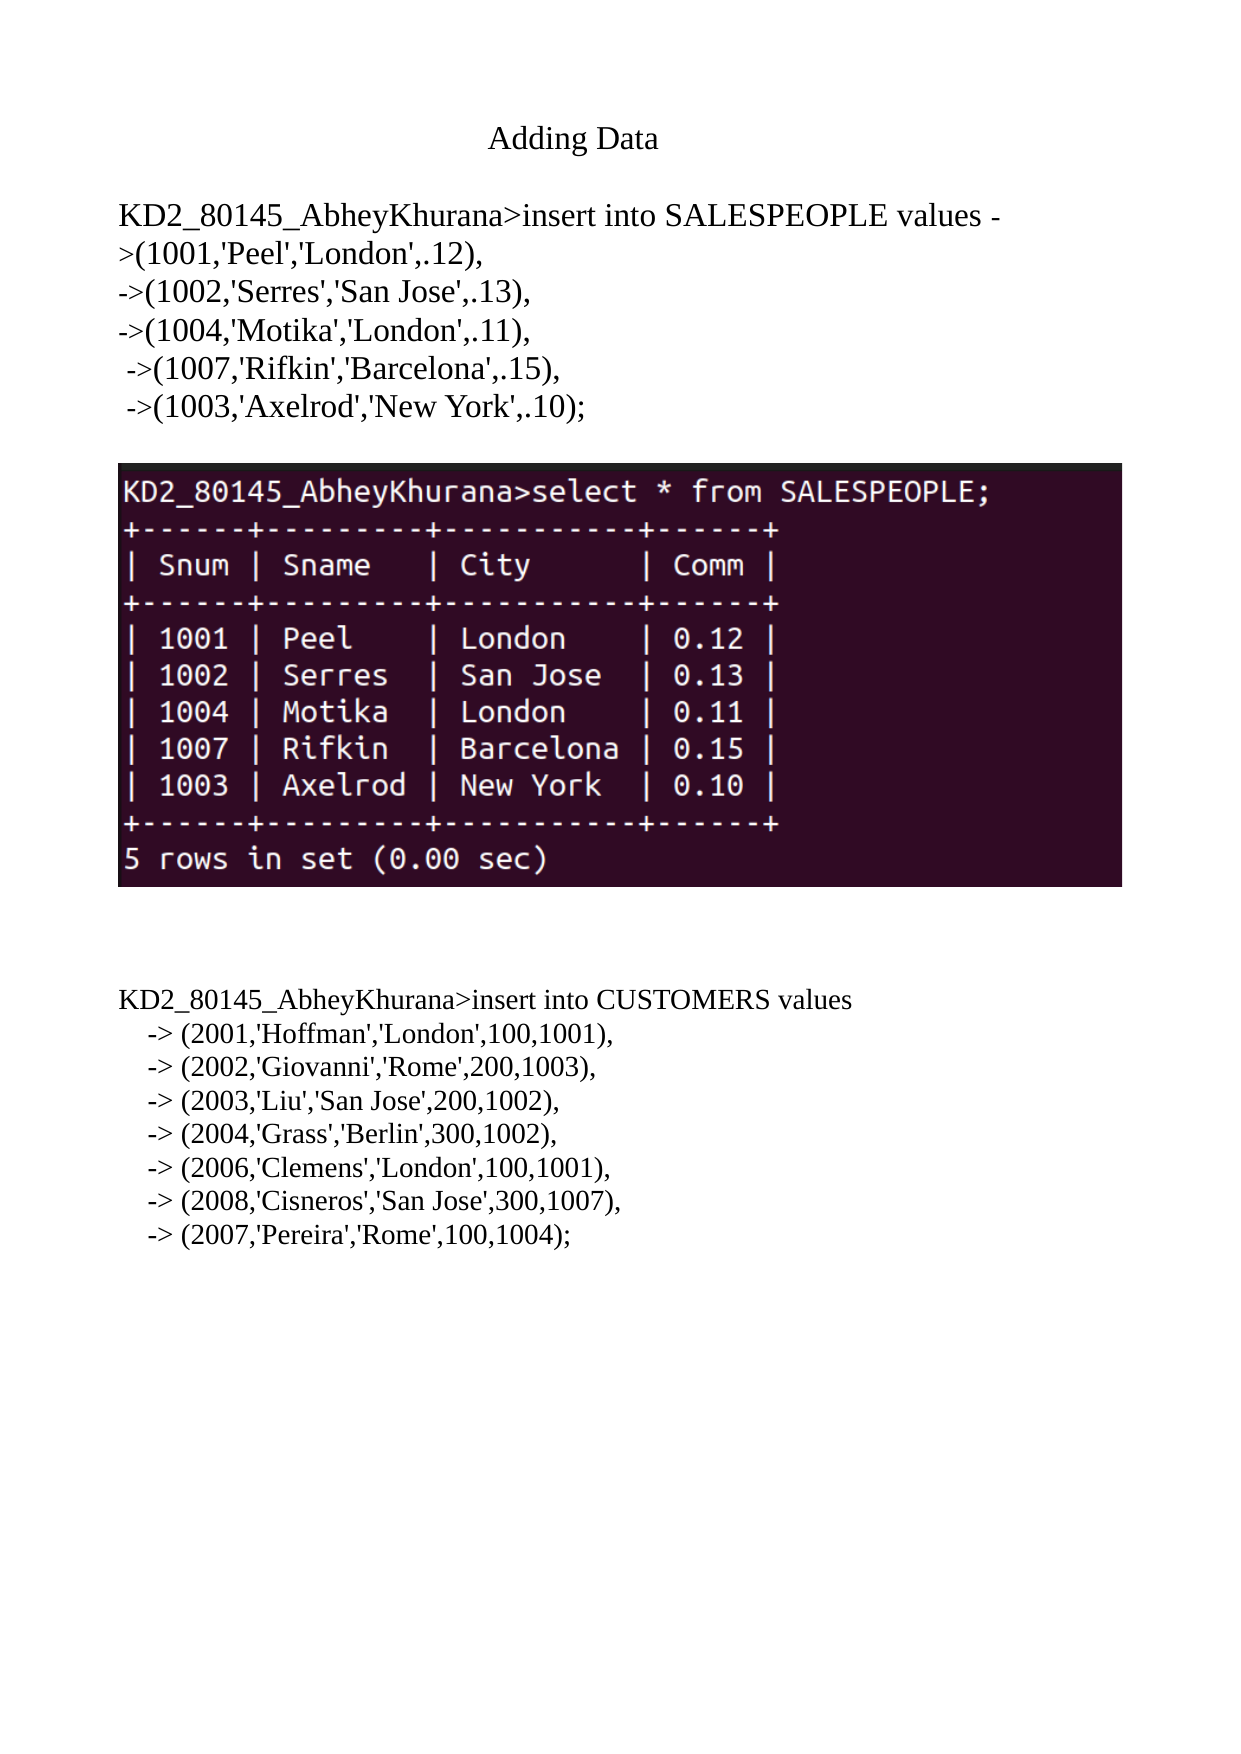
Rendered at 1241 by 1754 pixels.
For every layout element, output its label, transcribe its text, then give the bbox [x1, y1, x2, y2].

text ->(1003,'Axelrod','New York',.10); [118, 386, 1122, 425]
text -> (2008,'Cisneros','San Jose',300,1007), [118, 1183, 1122, 1217]
text -> (2002,'Giovanni','Rome',200,1003), [118, 1049, 1122, 1083]
text KD2_80145_AbheyKhurana>insert into SALESPEOPLE values ->(1001,'Peel','London',.12), [118, 195, 1122, 271]
text -> (2004,'Grass','Berlin',300,1002), [118, 1116, 1122, 1150]
text ->(1007,'Rifkin','Barcelona',.15), [118, 348, 1122, 386]
text ->(1004,'Motika','London',.11), [118, 310, 1122, 348]
text -> (2003,'Liu','San Jose',200,1002), [118, 1083, 1122, 1116]
text ->(1002,'Serres','San Jose',.13), [118, 271, 1122, 310]
text -> (2001,'Hoffman','London',100,1001), [118, 1016, 1122, 1049]
text KD2_80145_AbheyKhurana>insert into CUSTOMERS values [118, 982, 1122, 1016]
picture [118, 463, 1123, 887]
text -> (2007,'Pereira','Rome',100,1004); [118, 1217, 1122, 1251]
text Adding Data [118, 118, 1122, 156]
text -> (2006,'Clemens','London',100,1001), [118, 1150, 1122, 1183]
